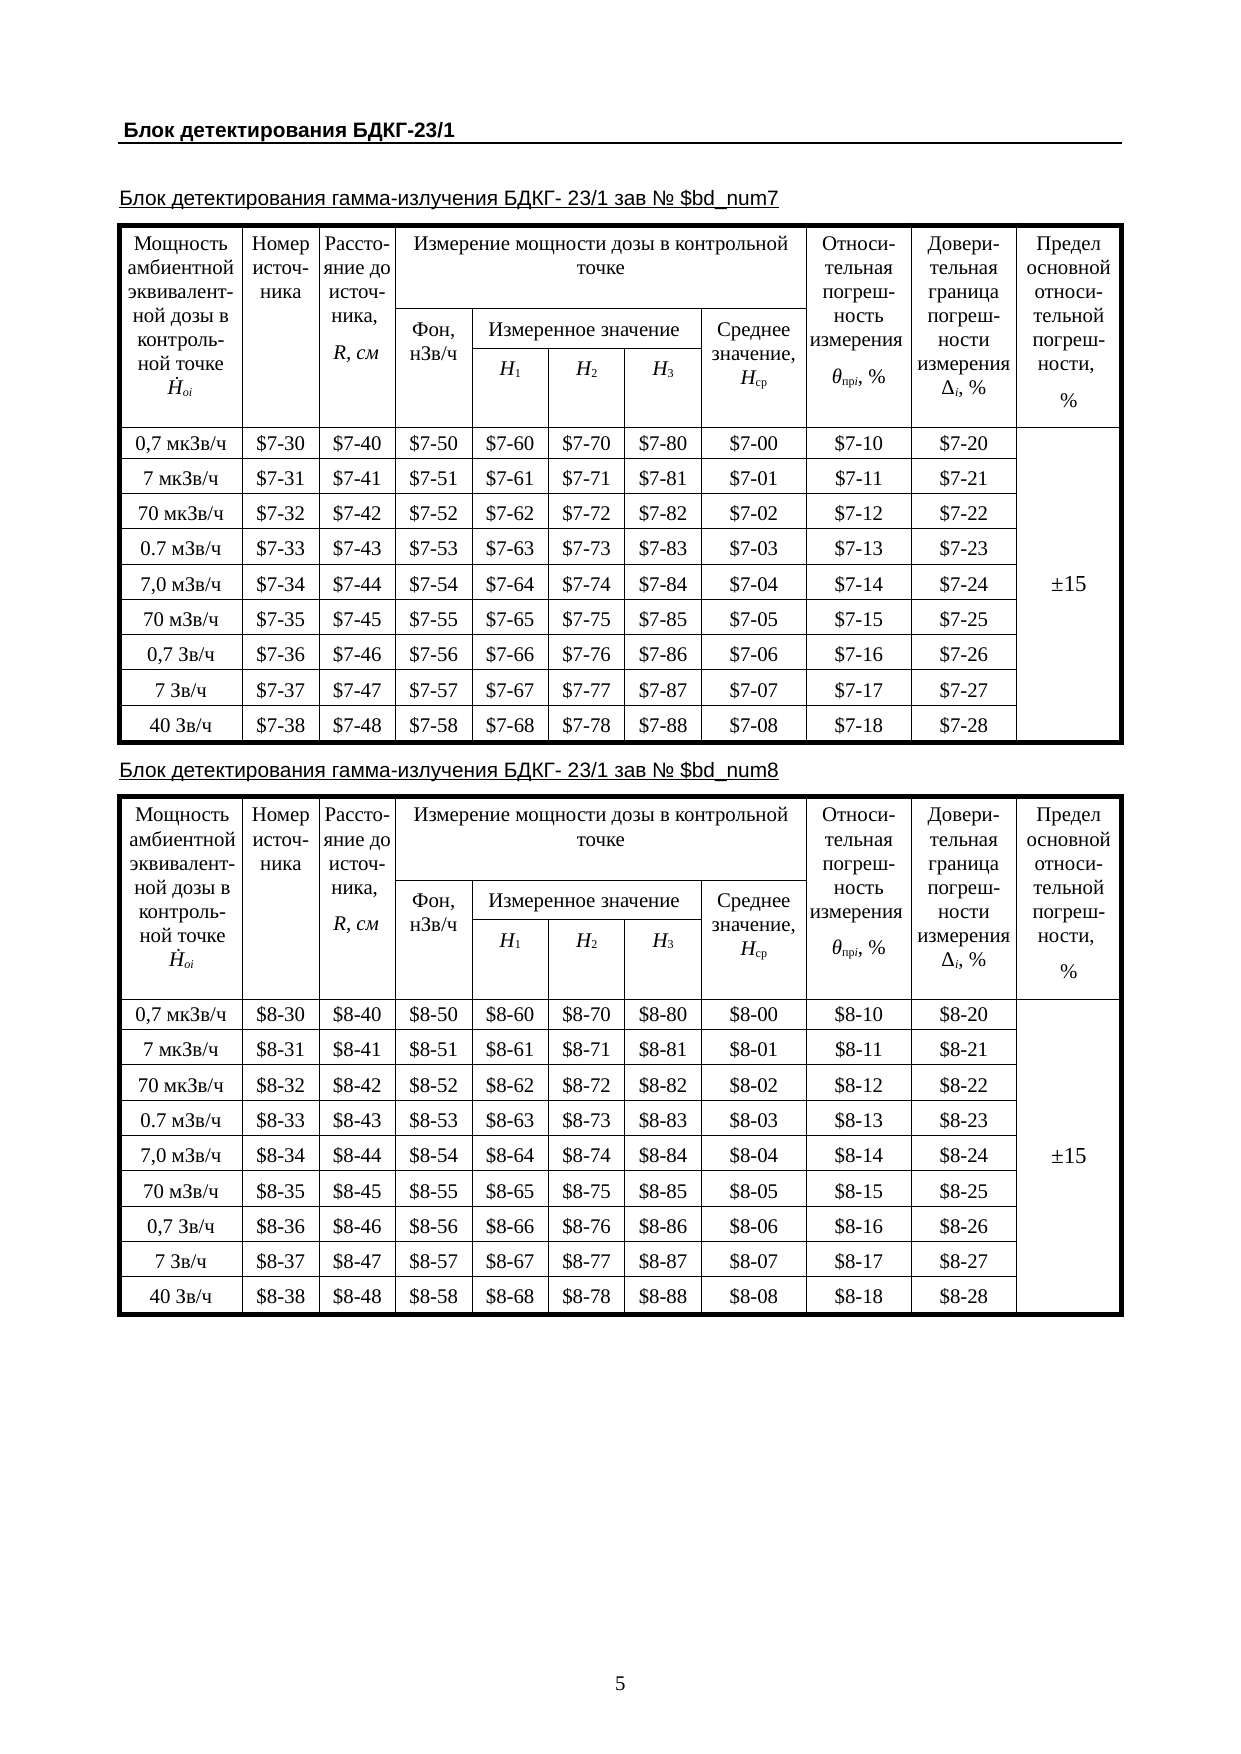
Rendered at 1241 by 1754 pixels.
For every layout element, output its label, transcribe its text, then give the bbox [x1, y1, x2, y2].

table_cell $8-36 [243, 1207, 319, 1241]
table_cell $7-45 [320, 600, 395, 634]
table_cell H3 [625, 920, 701, 999]
table_cell $7-83 [625, 529, 701, 563]
table_cell $7-52 [396, 494, 472, 528]
table_cell Предел основной относи-тельной погреш-ности, % [1017, 799, 1119, 999]
table_cell $8-32 [243, 1065, 319, 1100]
table_cell $7-34 [243, 565, 319, 599]
table_cell $8-61 [473, 1030, 548, 1064]
table_cell $7-50 [396, 428, 472, 457]
table_cell $7-67 [473, 670, 548, 705]
table_cell $8-53 [396, 1101, 472, 1135]
table_cell $8-57 [396, 1242, 472, 1276]
table_cell $7-41 [320, 459, 395, 493]
table_cell $8-04 [702, 1136, 806, 1170]
table_cell $7-37 [243, 670, 319, 705]
table_cell Предел основной относи-тельной погреш-ности, % [1017, 228, 1119, 427]
table_cell $8-74 [549, 1136, 624, 1170]
table_cell Мощность амбиентной эквивалент-ной дозы в контроль-ной точке Ḣoi [122, 228, 242, 427]
table_cell $8-86 [625, 1207, 701, 1241]
table_cell $7-17 [807, 670, 911, 705]
table_cell $8-43 [320, 1101, 395, 1135]
table_cell $8-22 [912, 1065, 1016, 1100]
table_cell $7-36 [243, 635, 319, 669]
table_cell ±15 [1017, 428, 1119, 740]
table_cell $8-26 [912, 1207, 1016, 1241]
table_cell $7-77 [549, 670, 624, 705]
table_cell $7-88 [625, 706, 701, 740]
table_cell $7-65 [473, 600, 548, 634]
table_cell $8-23 [912, 1101, 1016, 1135]
table_cell 7 Зв/ч [122, 1242, 242, 1276]
table_cell H1 [473, 920, 548, 999]
table_cell $8-35 [243, 1171, 319, 1206]
table_cell $8-00 [702, 1000, 806, 1029]
table_cell ±15 [1017, 1000, 1119, 1312]
table_cell H2 [549, 920, 624, 999]
table_cell $7-64 [473, 565, 548, 599]
table_cell $8-82 [625, 1065, 701, 1100]
table_cell $7-62 [473, 494, 548, 528]
table_cell 70 мЗв/ч [122, 1171, 242, 1206]
table_cell 7,0 мЗв/ч [122, 1136, 242, 1170]
table_cell Измеренное значение [473, 881, 701, 919]
table_cell $8-56 [396, 1207, 472, 1241]
table_cell $8-78 [549, 1277, 624, 1312]
table_cell 7 мкЗв/ч [122, 459, 242, 493]
table_cell $8-46 [320, 1207, 395, 1241]
table_cell $7-78 [549, 706, 624, 740]
table_cell $8-45 [320, 1171, 395, 1206]
table_cell $8-87 [625, 1242, 701, 1276]
table_cell $8-84 [625, 1136, 701, 1170]
table_cell $8-02 [702, 1065, 806, 1100]
table_cell $7-15 [807, 600, 911, 634]
table_cell $7-11 [807, 459, 911, 493]
table_cell $7-60 [473, 428, 548, 457]
table_cell $7-21 [912, 459, 1016, 493]
table_cell $7-82 [625, 494, 701, 528]
table_cell $8-41 [320, 1030, 395, 1064]
table_cell $7-03 [702, 529, 806, 563]
table_cell $7-55 [396, 600, 472, 634]
table_cell $7-08 [702, 706, 806, 740]
table_cell $7-61 [473, 459, 548, 493]
table_header Блок детектирования гамма-излучения БДКГ- 23/1 зав № $bd_num7 [119, 174, 1121, 223]
table_cell $8-13 [807, 1101, 911, 1135]
table_cell 70 мЗв/ч [122, 600, 242, 634]
table_cell $8-16 [807, 1207, 911, 1241]
table_cell $8-70 [549, 1000, 624, 1029]
table_header Блок детектирования гамма-излучения БДКГ- 23/1 зав № $bd_num8 [119, 745, 1121, 794]
table_cell 70 мкЗв/ч [122, 494, 242, 528]
table_cell $7-38 [243, 706, 319, 740]
table_cell $7-04 [702, 565, 806, 599]
table_cell $7-22 [912, 494, 1016, 528]
table_cell $8-76 [549, 1207, 624, 1241]
table_cell Номер источ-ника [243, 799, 319, 999]
table_cell $8-66 [473, 1207, 548, 1241]
table_cell Номер источ-ника [243, 228, 319, 427]
table_cell $8-08 [702, 1277, 806, 1312]
table_cell $7-40 [320, 428, 395, 457]
table_cell $7-07 [702, 670, 806, 705]
table_cell $8-01 [702, 1030, 806, 1064]
table_cell $7-14 [807, 565, 911, 599]
table_cell $7-33 [243, 529, 319, 563]
table_cell 7 Зв/ч [122, 670, 242, 705]
table_cell $7-71 [549, 459, 624, 493]
table_cell $7-87 [625, 670, 701, 705]
table_cell $7-73 [549, 529, 624, 563]
table_cell $7-30 [243, 428, 319, 457]
table_cell H2 [549, 349, 624, 427]
table_cell $8-47 [320, 1242, 395, 1276]
table_cell $8-55 [396, 1171, 472, 1206]
table_cell $8-28 [912, 1277, 1016, 1312]
table_cell $8-51 [396, 1030, 472, 1064]
table_cell $7-53 [396, 529, 472, 563]
table_cell $7-26 [912, 635, 1016, 669]
table_cell $8-37 [243, 1242, 319, 1276]
table_cell Среднее значение, Hср [702, 881, 806, 999]
table_cell $7-86 [625, 635, 701, 669]
table_cell Довери-тельная граница погреш-ности измерения Δi, % [912, 799, 1016, 999]
table_cell Довери-тельная граница погреш-ности измерения Δi, % [912, 228, 1016, 427]
table_cell $8-17 [807, 1242, 911, 1276]
table_cell Измерение мощности дозы в контрольной точке [396, 228, 806, 308]
table_cell $7-76 [549, 635, 624, 669]
table_cell $8-15 [807, 1171, 911, 1206]
table_cell $7-25 [912, 600, 1016, 634]
table_cell $8-52 [396, 1065, 472, 1100]
table_cell $8-05 [702, 1171, 806, 1206]
table_cell $8-58 [396, 1277, 472, 1312]
table_cell $8-25 [912, 1171, 1016, 1206]
table_cell $8-65 [473, 1171, 548, 1206]
table_cell $8-71 [549, 1030, 624, 1064]
table_cell $8-03 [702, 1101, 806, 1135]
table_cell $8-85 [625, 1171, 701, 1206]
table_cell $7-13 [807, 529, 911, 563]
table_cell $8-11 [807, 1030, 911, 1064]
table_cell $7-70 [549, 428, 624, 457]
table_cell $8-48 [320, 1277, 395, 1312]
table_cell $7-20 [912, 428, 1016, 457]
table_cell $7-84 [625, 565, 701, 599]
table_cell $7-43 [320, 529, 395, 563]
table_cell Рассто-яние до источ-ника, R, см [320, 799, 395, 999]
table_cell $7-01 [702, 459, 806, 493]
table_cell 40 Зв/ч [122, 1277, 242, 1312]
table_cell 70 мкЗв/ч [122, 1065, 242, 1100]
table_cell $7-57 [396, 670, 472, 705]
table_cell $8-18 [807, 1277, 911, 1312]
table_cell $8-50 [396, 1000, 472, 1029]
table_cell 7 мкЗв/ч [122, 1030, 242, 1064]
table_cell $8-44 [320, 1136, 395, 1170]
table_cell $7-24 [912, 565, 1016, 599]
table_cell 0.7 мЗв/ч [122, 1101, 242, 1135]
table_cell $7-46 [320, 635, 395, 669]
table_cell $7-51 [396, 459, 472, 493]
table_cell $7-74 [549, 565, 624, 599]
table_cell 40 Зв/ч [122, 706, 242, 740]
table_cell $8-07 [702, 1242, 806, 1276]
table_cell $7-32 [243, 494, 319, 528]
table_cell $8-27 [912, 1242, 1016, 1276]
table_cell $7-02 [702, 494, 806, 528]
table_cell 0,7 мкЗв/ч [122, 428, 242, 457]
table_cell $8-12 [807, 1065, 911, 1100]
table_cell Относи-тельная погреш-ность измерения θпрi, % [807, 228, 911, 427]
table_cell $8-75 [549, 1171, 624, 1206]
table_cell $7-56 [396, 635, 472, 669]
table_cell $8-06 [702, 1207, 806, 1241]
table_cell $8-62 [473, 1065, 548, 1100]
table_cell $7-48 [320, 706, 395, 740]
table_cell $7-23 [912, 529, 1016, 563]
table_cell $8-64 [473, 1136, 548, 1170]
table_cell $8-42 [320, 1065, 395, 1100]
table_cell $7-66 [473, 635, 548, 669]
table_cell $7-18 [807, 706, 911, 740]
table_cell $7-54 [396, 565, 472, 599]
table_cell $8-40 [320, 1000, 395, 1029]
table_cell $8-60 [473, 1000, 548, 1029]
table_cell $8-68 [473, 1277, 548, 1312]
table_cell $8-10 [807, 1000, 911, 1029]
table_cell $8-83 [625, 1101, 701, 1135]
table_cell $8-80 [625, 1000, 701, 1029]
table_cell $8-38 [243, 1277, 319, 1312]
table_cell $8-72 [549, 1065, 624, 1100]
table_cell $7-68 [473, 706, 548, 740]
table_cell H1 [473, 349, 548, 427]
table_cell $8-30 [243, 1000, 319, 1029]
table_cell $7-72 [549, 494, 624, 528]
table_cell $8-73 [549, 1101, 624, 1135]
table_cell $8-67 [473, 1242, 548, 1276]
table_cell Рассто-яние до источ-ника, R, см [320, 228, 395, 427]
table_cell $8-77 [549, 1242, 624, 1276]
table_cell Измерение мощности дозы в контрольной точке [396, 799, 806, 880]
table_cell Мощность амбиентной эквивалент-ной дозы в контроль-ной точке Ḣoi [122, 799, 242, 999]
table_cell Фон, нЗв/ч [396, 881, 472, 999]
table_cell $8-24 [912, 1136, 1016, 1170]
table_cell $8-54 [396, 1136, 472, 1170]
table_cell $7-16 [807, 635, 911, 669]
table_cell 0,7 Зв/ч [122, 1207, 242, 1241]
table_cell 0,7 Зв/ч [122, 635, 242, 669]
table_cell $8-14 [807, 1136, 911, 1170]
table_cell $7-80 [625, 428, 701, 457]
table_cell $7-35 [243, 600, 319, 634]
table_cell $8-63 [473, 1101, 548, 1135]
table_cell $7-44 [320, 565, 395, 599]
table_cell $7-00 [702, 428, 806, 457]
table_cell $7-27 [912, 670, 1016, 705]
table_cell $8-33 [243, 1101, 319, 1135]
table_cell $7-47 [320, 670, 395, 705]
table_cell $7-42 [320, 494, 395, 528]
table_cell $8-34 [243, 1136, 319, 1170]
table_cell $7-05 [702, 600, 806, 634]
table_cell $8-21 [912, 1030, 1016, 1064]
table_cell Относи-тельная погреш-ность измерения θпрi, % [807, 799, 911, 999]
table_cell $8-20 [912, 1000, 1016, 1029]
table_cell H3 [625, 349, 701, 427]
table_cell $7-81 [625, 459, 701, 493]
table_cell $7-31 [243, 459, 319, 493]
table_cell 0,7 мкЗв/ч [122, 1000, 242, 1029]
table_cell $7-28 [912, 706, 1016, 740]
table_cell $7-75 [549, 600, 624, 634]
table_cell $7-58 [396, 706, 472, 740]
table_cell $8-88 [625, 1277, 701, 1312]
table_cell 7,0 мЗв/ч [122, 565, 242, 599]
table_cell $7-10 [807, 428, 911, 457]
table_cell $8-31 [243, 1030, 319, 1064]
table_cell 0.7 мЗв/ч [122, 529, 242, 563]
table_cell $7-63 [473, 529, 548, 563]
table_cell Среднее значение, Hср [702, 309, 806, 427]
table_cell $8-81 [625, 1030, 701, 1064]
table_cell Измеренное значение [473, 309, 701, 348]
table_cell $7-85 [625, 600, 701, 634]
table_cell Фон, нЗв/ч [396, 309, 472, 427]
table_cell $7-06 [702, 635, 806, 669]
table_cell $7-12 [807, 494, 911, 528]
